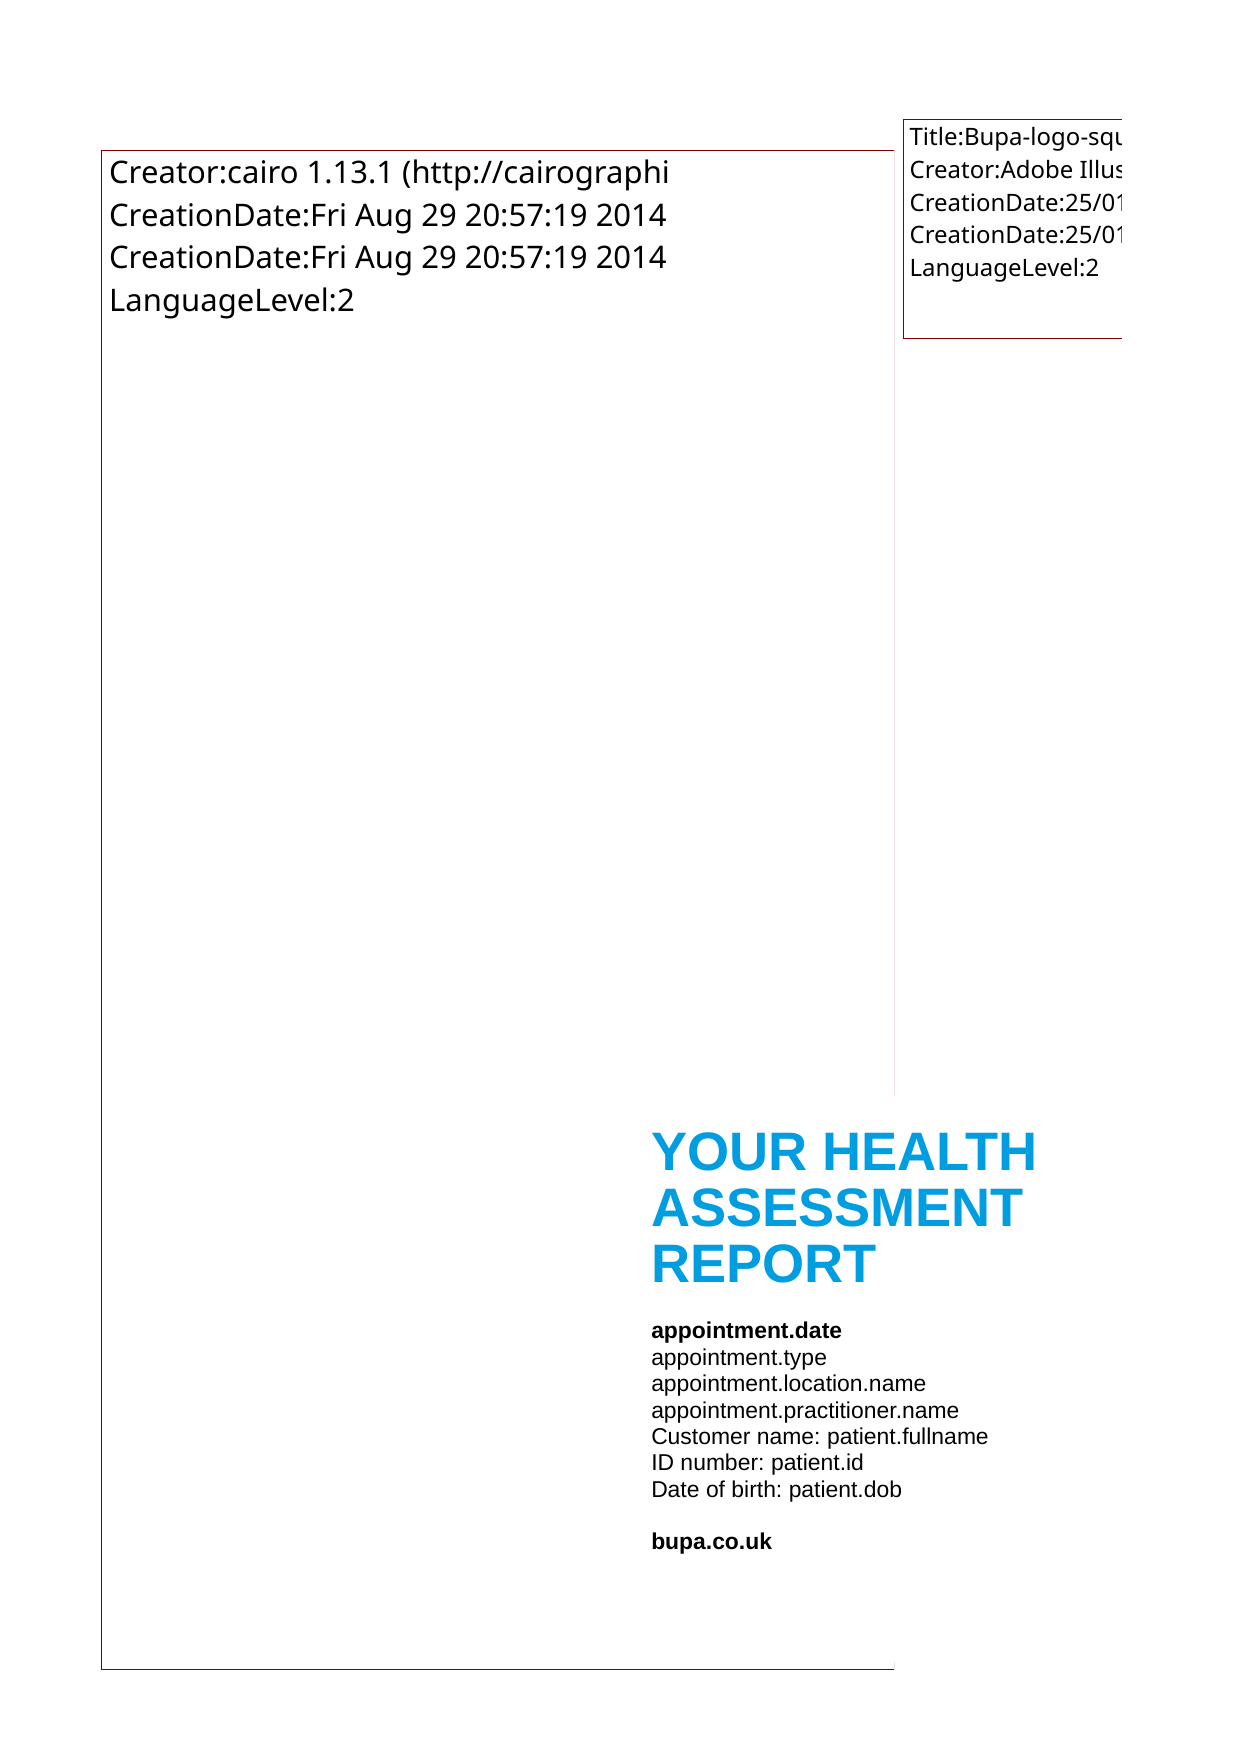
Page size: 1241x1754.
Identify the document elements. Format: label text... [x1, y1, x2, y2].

text Date of birth: patient.dob [651, 1476, 1128, 1502]
text appointment.practitioner.name [651, 1397, 1128, 1423]
text appointment.type [651, 1344, 1128, 1370]
text appointment.date [651, 1317, 1128, 1344]
text Customer name: patient.fullname [651, 1423, 1128, 1449]
text bupa.co.uk [651, 1528, 1128, 1555]
subtitle YOUR HEALTH ASSESSMENT REPORT [651, 1119, 1128, 1294]
text ID number: patient.id [651, 1449, 1128, 1476]
text appointment.location.name [651, 1370, 1128, 1397]
